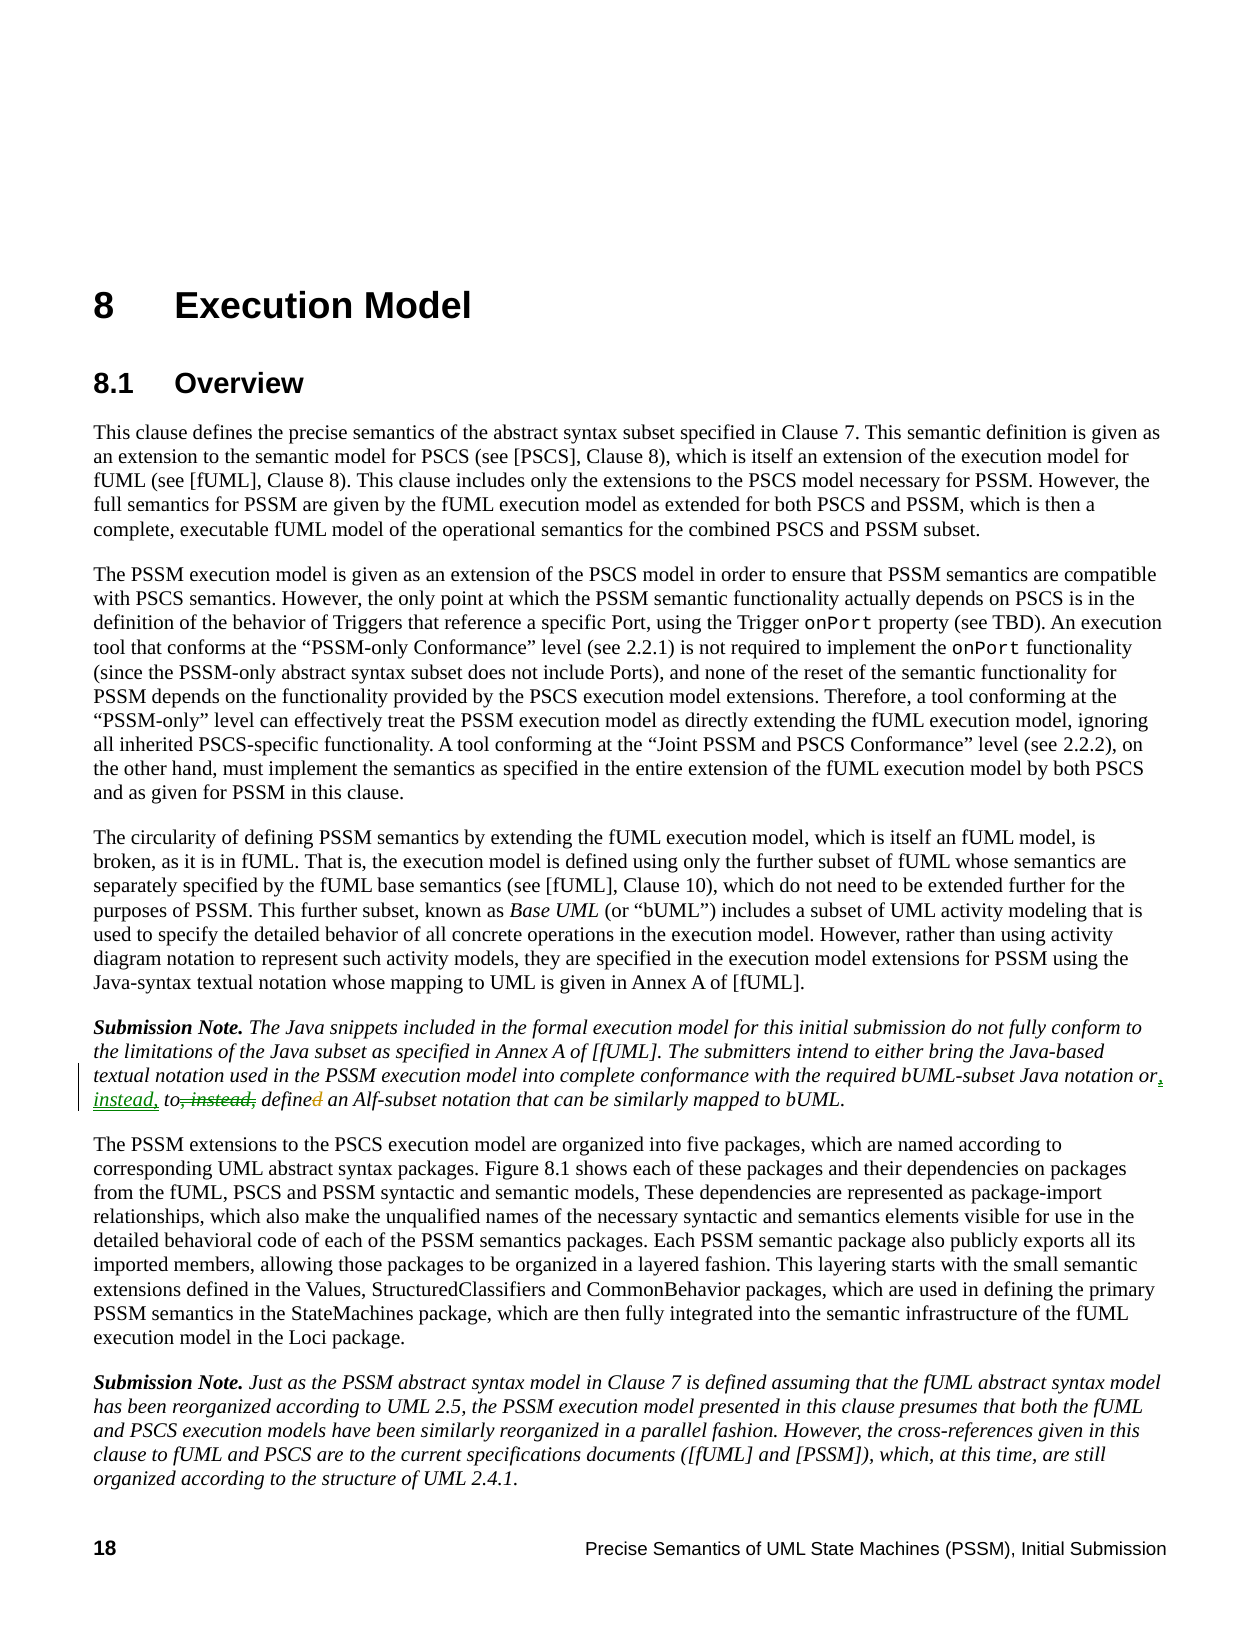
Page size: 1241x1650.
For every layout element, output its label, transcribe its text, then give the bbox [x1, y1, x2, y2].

text Submission Note. Just as the PSSM abstract syntax model in Clause 7 is defined assuming that the fUML abstract syntax model has been reorganized according to UML 2.5, the PSSM execution model presented in this clause presumes that both the fUML and PSCS execution models have been similarly reorganized in a parallel fashion. However, the cross-references given in this clause to fUML and PSCS are to the current specifications documents ([fUML] and [PSSM]), which, at this time, are still organized according to the structure of UML 2.4.1. [93, 1370, 1164, 1490]
text The PSSM execution model is given as an extension of the PSCS model in order to ensure that PSSM semantics are compatible with PSCS semantics. However, the only point at which the PSSM semantic functionality actually depends on PSCS is in the definition of the behavior of Triggers that reference a specific Port, using the Trigger onPort property (see TBD). An execution tool that conforms at the “PSSM-only Conformance” level (see 2.2.1) is not required to implement the onPort functionality (since the PSSM-only abstract syntax subset does not include Ports), and none of the reset of the semantic functionality for PSSM depends on the functionality provided by the PSCS execution model extensions. Therefore, a tool conforming at the “PSSM-only” level can effectively treat the PSSM execution model as directly extending the fUML execution model, ignoring all inherited PSCS-specific functionality. A tool conforming at the “Joint PSSM and PSCS Conformance” level (see 2.2.2), on the other hand, must implement the semantics as specified in the entire extension of the fUML execution model by both PSCS and as given for PSSM in this clause. [93, 562, 1164, 804]
text The PSSM extensions to the PSCS execution model are organized into five packages, which are named according to corresponding UML abstract syntax packages. Figure 8.1 shows each of these packages and their dependencies on packages from the fUML, PSCS and PSSM syntactic and semantic models, These dependencies are represented as package-import relationships, which also make the unqualified names of the necessary syntactic and semantics elements visible for use in the detailed behavioral code of each of the PSSM semantics packages. Each PSSM semantic package also publicly exports all its imported members, allowing those packages to be organized in a layered fashion. This layering starts with the small semantic extensions defined in the Values, StructuredClassifiers and CommonBehavior packages, which are used in defining the primary PSSM semantics in the StateMachines package, which are then fully integrated into the semantic infrastructure of the fUML execution model in the Loci package. [93, 1132, 1164, 1349]
text The circularity of defining PSSM semantics by extending the fUML execution model, which is itself an fUML model, is broken, as it is in fUML. That is, the execution model is defined using only the further subset of fUML whose semantics are separately specified by the fUML base semantics (see [fUML], Clause 10), which do not need to be extended further for the purposes of PSSM. This further subset, known as Base UML (or “bUML”) includes a subset of UML activity modeling that is used to specify the detailed behavior of all concrete operations in the execution model. However, rather than using activity diagram notation to represent such activity models, they are specified in the execution model extensions for PSSM using the Java-syntax textual notation whose mapping to UML is given in Annex A of [fUML]. [93, 825, 1164, 994]
subtitle Execution Model [93, 283, 1164, 326]
text This clause defines the precise semantics of the abstract syntax subset specified in Clause 7. This semantic definition is given as an extension to the semantic model for PSCS (see [PSCS], Clause 8), which is itself an extension of the execution model for fUML (see [fUML], Clause 8). This clause includes only the extensions to the PSCS model necessary for PSSM. However, the full semantics for PSSM are given by the fUML execution model as extended for both PSCS and PSSM, which is then a complete, executable fUML model of the operational semantics for the combined PSCS and PSSM subset. [93, 420, 1164, 541]
text Submission Note. The Java snippets included in the formal execution model for this initial submission do not fully conform to the limitations of the Java subset as specified in Annex A of [fUML]. The submitters intend to either bring the Java-based textual notation used in the PSSM execution model into complete conformance with the required bUML-subset Java notation or, instead, to define an Alf-subset notation that can be similarly mapped to bUML. [93, 1015, 1164, 1111]
subtitle Overview [93, 364, 1164, 399]
